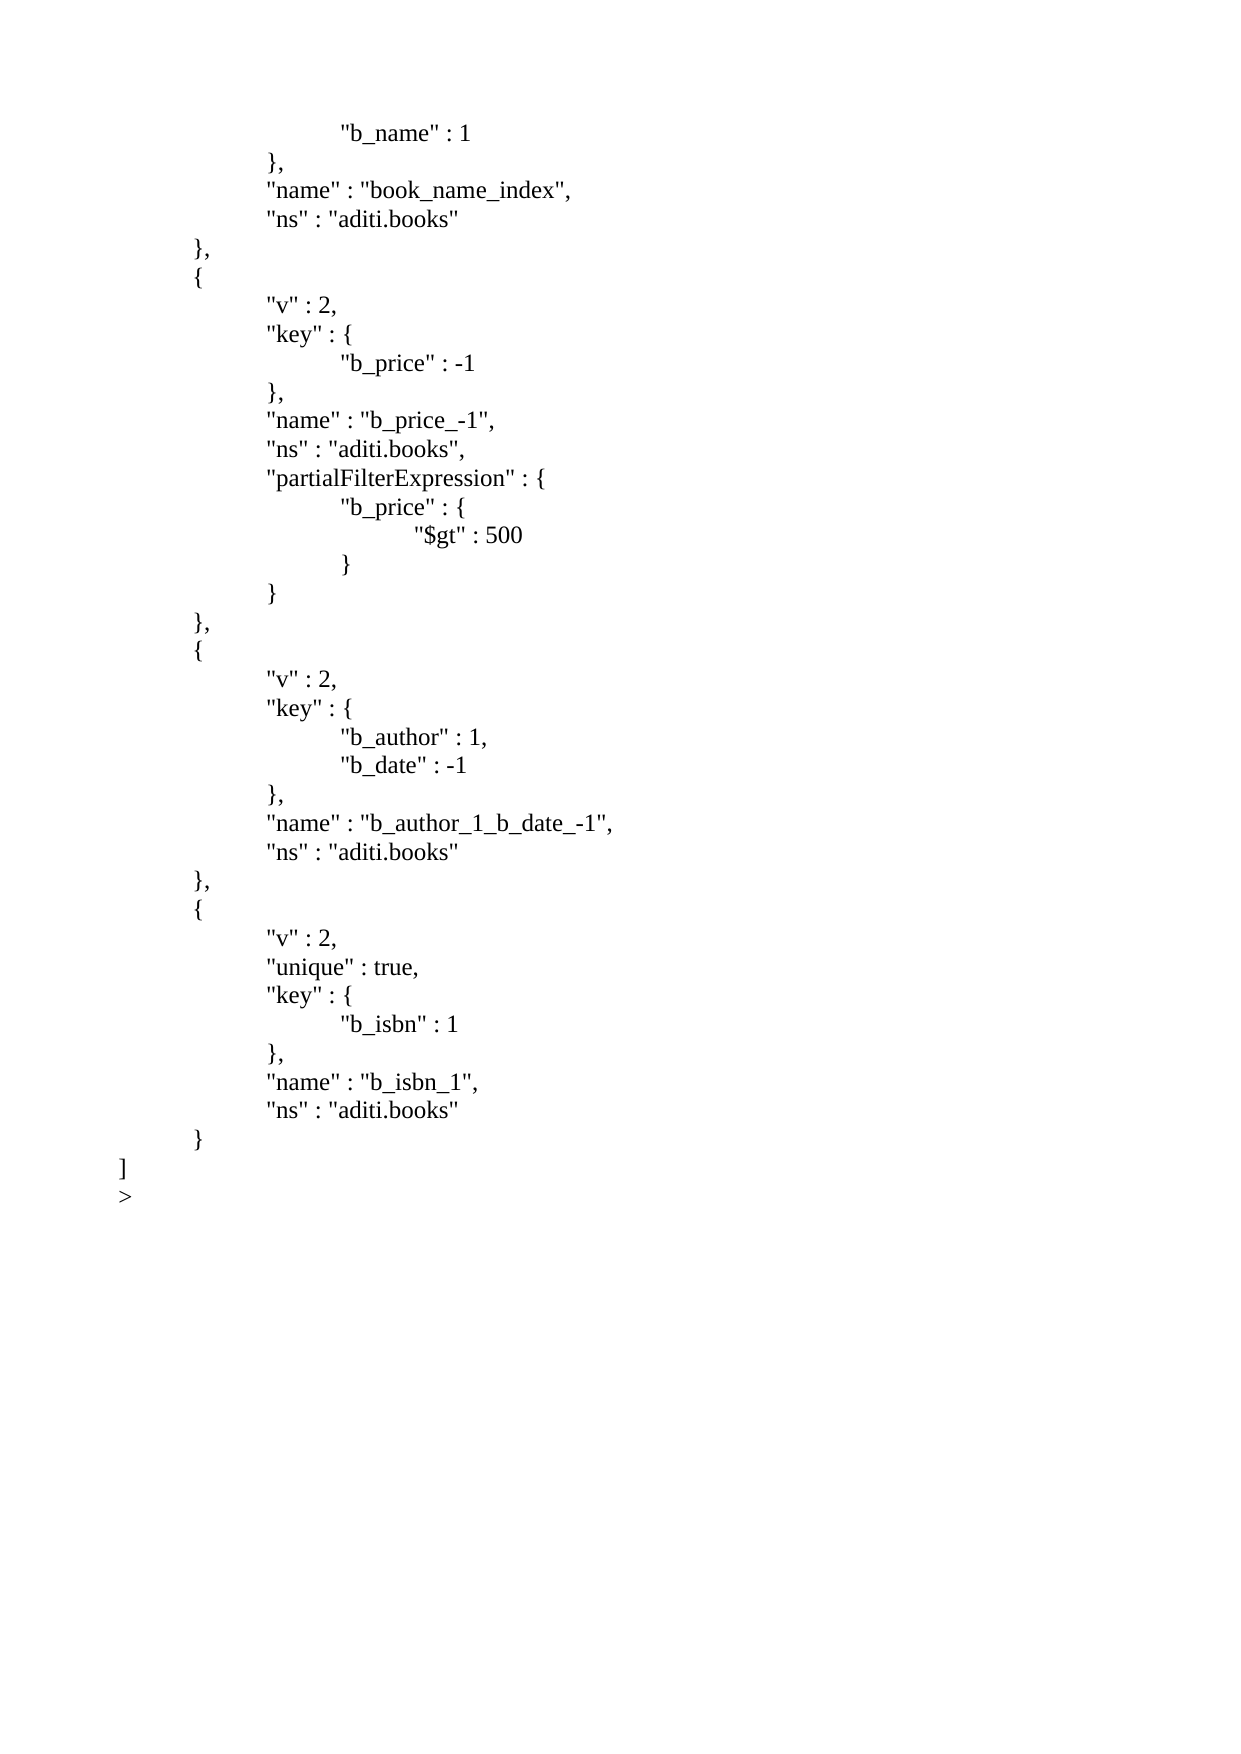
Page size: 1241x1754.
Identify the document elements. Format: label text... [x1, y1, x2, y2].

text "ns" : "aditi.books" [118, 837, 1122, 866]
text }, [118, 377, 1122, 406]
text "b_name" : 1 [118, 118, 1122, 147]
text "b_date" : -1 [118, 751, 1122, 779]
text }, [118, 779, 1122, 808]
text } [118, 549, 1122, 578]
text { [118, 262, 1122, 291]
text "name" : "book_name_index", [118, 176, 1122, 204]
text ] [118, 1153, 1122, 1182]
text "b_isbn" : 1 [118, 1009, 1122, 1038]
text "key" : { [118, 981, 1122, 1009]
text "key" : { [118, 319, 1122, 348]
text "name" : "b_author_1_b_date_-1", [118, 808, 1122, 837]
text "ns" : "aditi.books" [118, 1096, 1122, 1124]
text "b_price" : -1 [118, 348, 1122, 377]
text > [118, 1182, 1122, 1211]
text }, [118, 147, 1122, 176]
text "unique" : true, [118, 952, 1122, 981]
text "name" : "b_price_-1", [118, 406, 1122, 434]
text "$gt" : 500 [118, 521, 1122, 549]
text "b_author" : 1, [118, 722, 1122, 751]
text "key" : { [118, 693, 1122, 722]
text "name" : "b_isbn_1", [118, 1067, 1122, 1096]
text "b_price" : { [118, 492, 1122, 521]
text }, [118, 607, 1122, 636]
text } [118, 1124, 1122, 1153]
text }, [118, 1038, 1122, 1067]
text }, [118, 233, 1122, 262]
text "ns" : "aditi.books" [118, 204, 1122, 233]
text }, [118, 866, 1122, 894]
text "partialFilterExpression" : { [118, 463, 1122, 492]
text "v" : 2, [118, 291, 1122, 319]
text { [118, 894, 1122, 923]
text "v" : 2, [118, 923, 1122, 952]
text "v" : 2, [118, 664, 1122, 693]
text { [118, 636, 1122, 664]
text } [118, 578, 1122, 607]
text "ns" : "aditi.books", [118, 434, 1122, 463]
